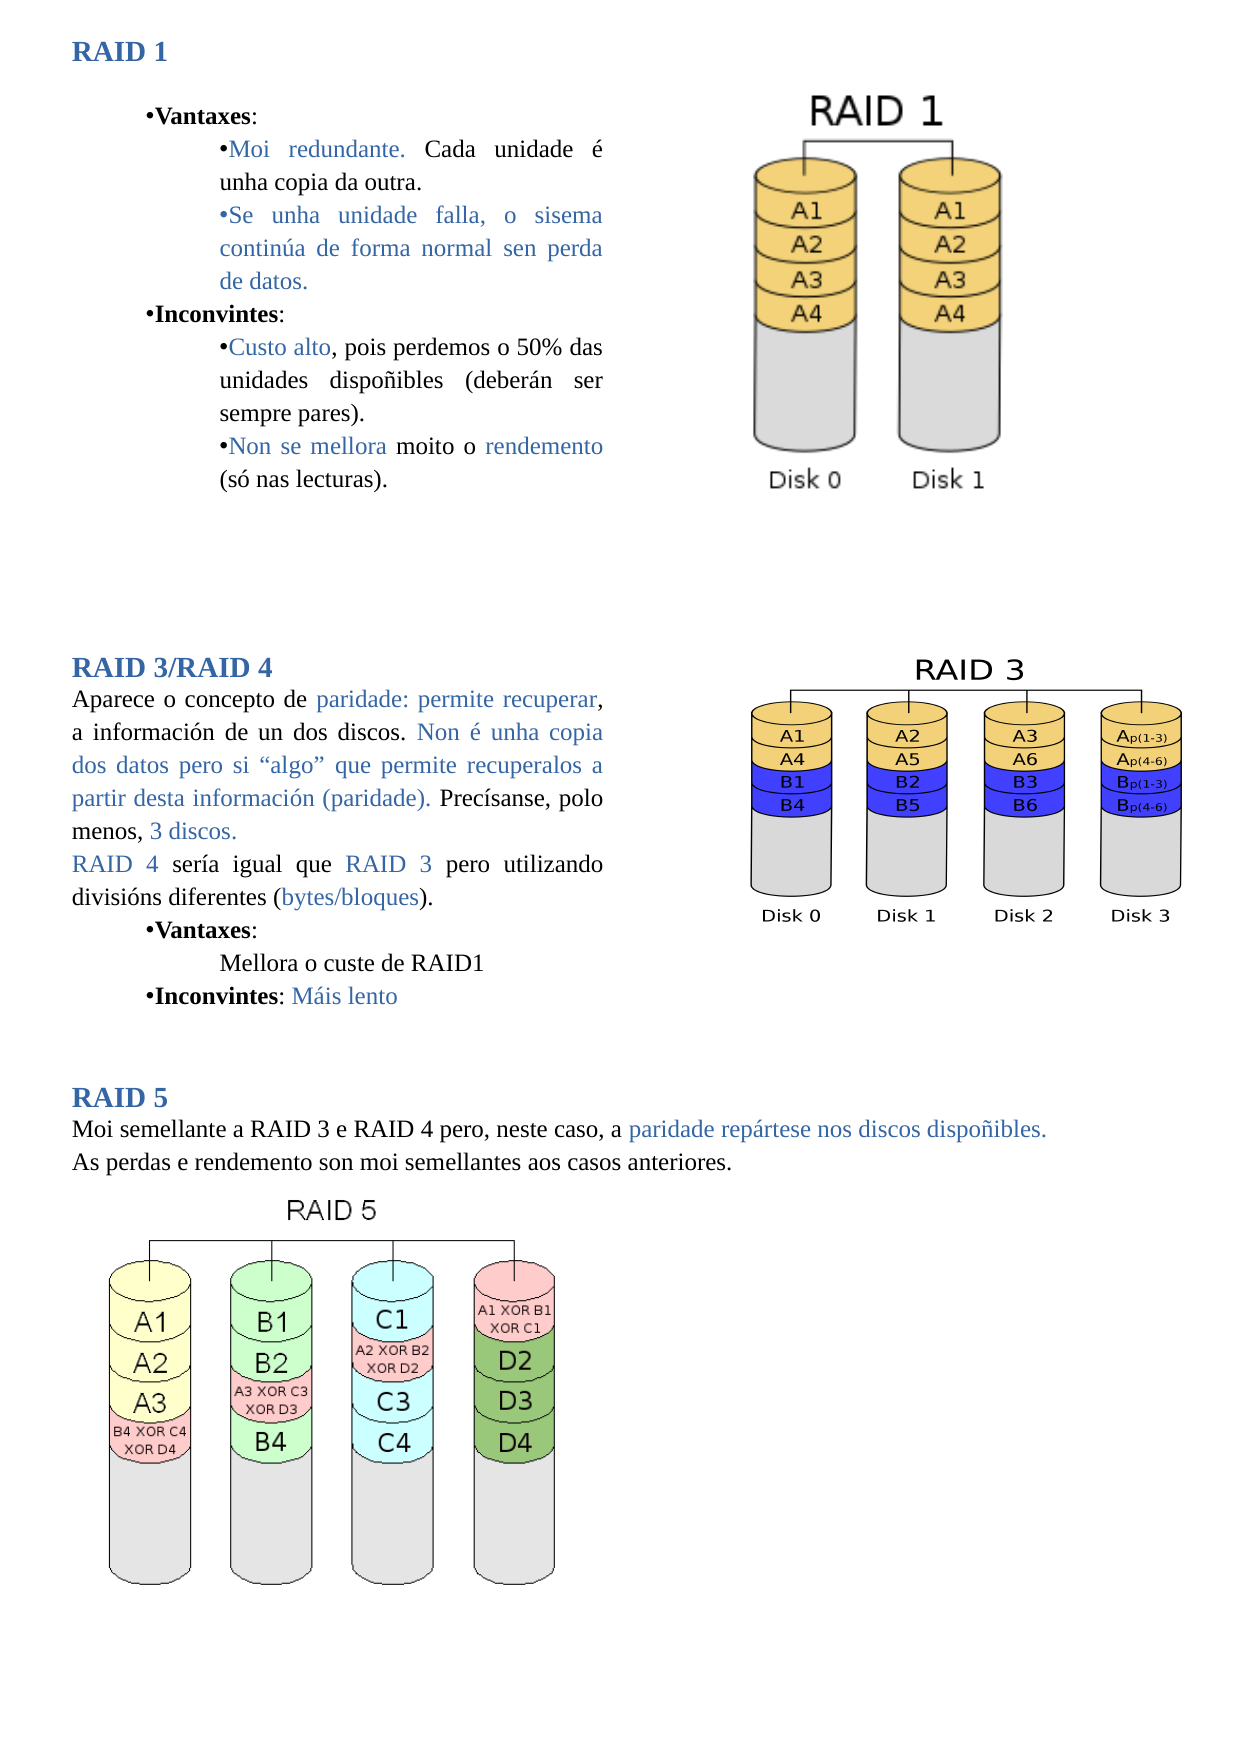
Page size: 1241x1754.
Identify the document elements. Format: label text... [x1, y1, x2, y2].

subtitle RAID 3/RAID 4 [72, 650, 603, 684]
list Moi redundante. Cada unidade é unha copia da outra. [72, 134, 603, 196]
text RAID 4 sería igual que RAID 3 pero utilizando divisións diferentes (bytes/bloques). [72, 849, 603, 911]
list Vantaxes: [72, 101, 603, 130]
subtitle RAID 1 [72, 34, 603, 68]
subtitle RAID 5 [72, 1081, 1194, 1114]
text As perdas e rendemento son moi semellantes aos casos anteriores. [72, 1147, 1194, 1176]
list Non se mellora moito o rendemento (só nas lecturas). [72, 431, 603, 493]
list Inconvintes: [72, 299, 603, 328]
picture [736, 82, 1018, 513]
text Aparece o concepto de paridade: permite recuperar, a información de un dos discos. Non é unha copia dos datos pero si “algo” que permite recuperalos a partir desta información (paridade). Precísanse, polo menos, 3 discos. [72, 684, 603, 845]
picture [71, 1180, 596, 1626]
text Moi semellante a RAID 3 e RAID 4 pero, neste caso, a paridade repártese nos discos dispoñibles. [72, 1114, 1194, 1143]
picture [736, 650, 1204, 937]
list Se unha unidade falla, o sisema continúa de forma normal sen perda de datos. [72, 200, 603, 295]
list Custo alto, pois perdemos o 50% das unidades dispoñibles (deberán ser sempre pares). [72, 332, 603, 427]
list Inconvintes: Máis lento [72, 981, 603, 1010]
list Mellora o custe de RAID1 [72, 948, 603, 977]
list Vantaxes: [72, 915, 603, 944]
